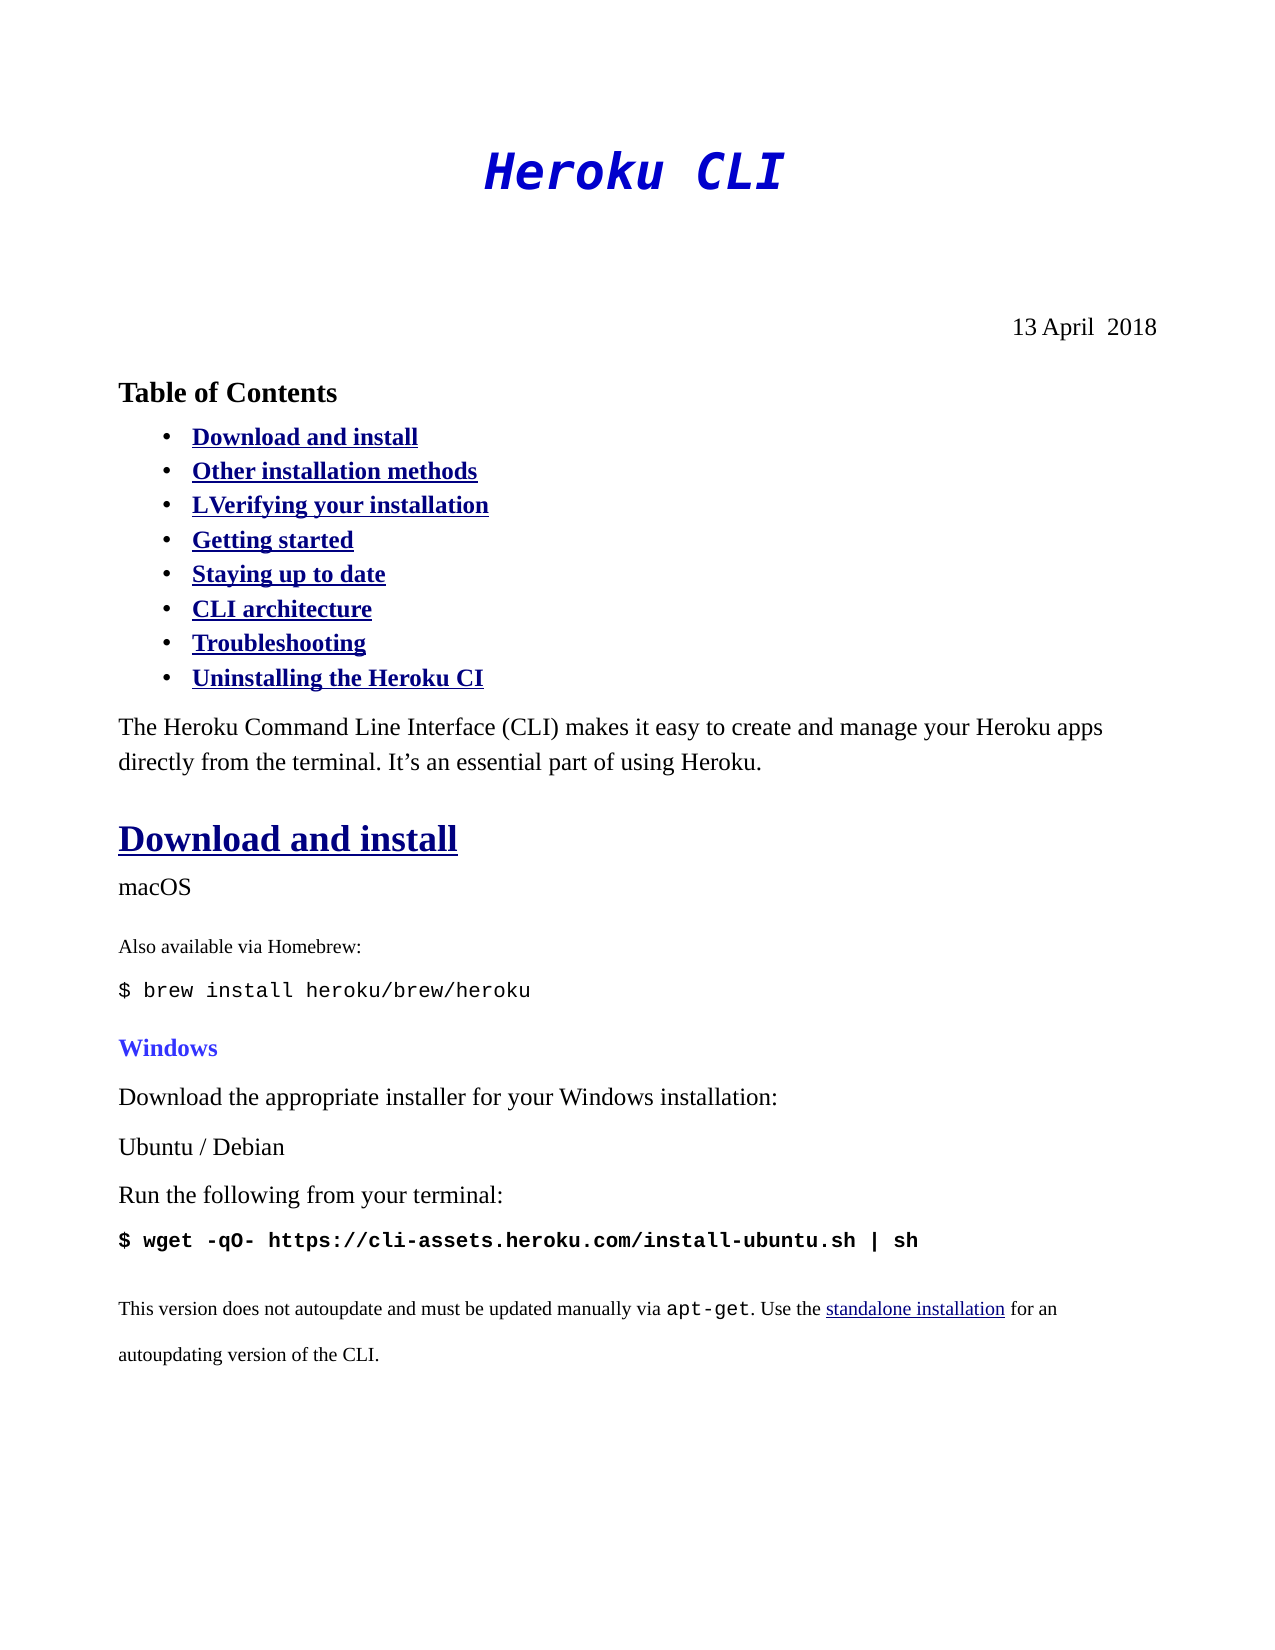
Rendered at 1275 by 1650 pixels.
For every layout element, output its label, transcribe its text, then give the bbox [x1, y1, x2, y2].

subtitle Table of Contents [118, 376, 1157, 409]
text 13 April 2018 [118, 312, 1157, 341]
text This version does not autoupdate and must be updated manually via apt-get. Use the standalone installation for an autoupdating version of the CLI. [118, 1283, 1157, 1366]
text $ brew install heroku/brew/heroku [118, 980, 1157, 1004]
text Download the appropriate installer for your Windows installation: [118, 1082, 1157, 1111]
list Download and install [162, 422, 1157, 450]
list CLI architecture [162, 594, 1157, 623]
text The Heroku Command Line Interface (CLI) makes it easy to create and manage your Heroku apps directly from the terminal. It’s an essential part of using Heroku. [118, 712, 1157, 775]
subtitle Download and install [118, 816, 1157, 859]
text Run the following from your terminal: [118, 1181, 1157, 1209]
subtitle Heroku CLI [118, 143, 1157, 201]
list Staying up to date [162, 559, 1157, 588]
list Uninstalling the Heroku CI [162, 663, 1157, 692]
text Ubuntu / Debian [118, 1132, 1157, 1160]
list Troubleshooting [162, 628, 1157, 657]
list Other installation methods [162, 456, 1157, 485]
text $ wget -qO- https://cli-assets.heroku.com/install-ubuntu.sh | sh [118, 1230, 1157, 1253]
text macOS [118, 872, 1157, 901]
text Windows [118, 1033, 1157, 1062]
list LVerifying your installation [162, 491, 1157, 519]
text Also available via Homebrew: [118, 921, 1157, 958]
list Getting started [162, 525, 1157, 554]
